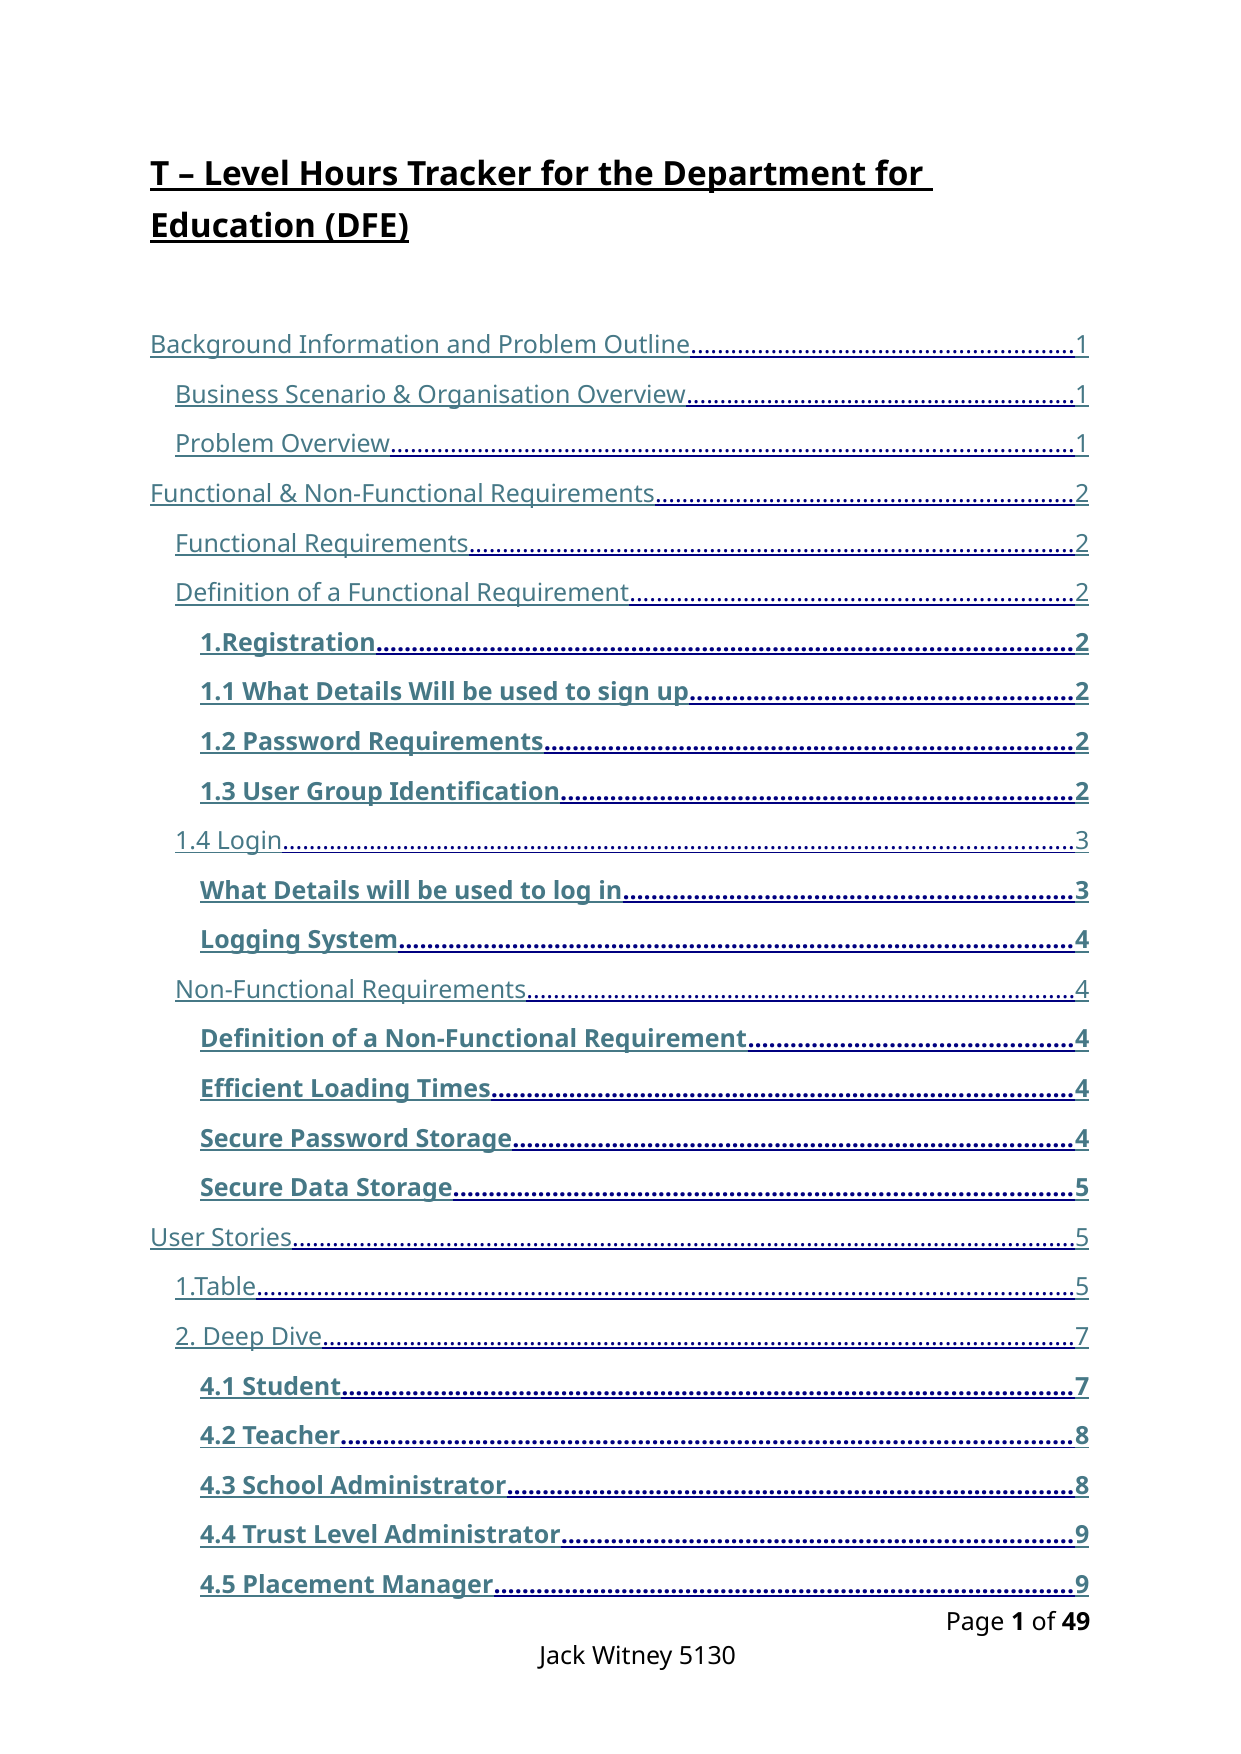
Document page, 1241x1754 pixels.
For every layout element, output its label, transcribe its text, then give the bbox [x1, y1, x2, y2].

text Efficient Loading Times 4 [200, 1071, 1090, 1105]
text Secure Password Storage 4 [200, 1120, 1090, 1154]
text 1.Table 5 [175, 1269, 1090, 1303]
text 4.5 Placement Manager 9 [200, 1566, 1090, 1601]
text Business Scenario & Organisation Overview 1 [175, 376, 1090, 411]
text What Details will be used to log in 3 [200, 872, 1090, 906]
text 1.1 What Details Will be used to sign up 2 [200, 674, 1090, 708]
text 4.2 Teacher 8 [200, 1418, 1090, 1452]
text Definition of a Non-Functional Requirement 4 [200, 1021, 1090, 1055]
text 4.4 Trust Level Administrator 9 [200, 1517, 1090, 1551]
text Non-Functional Requirements 4 [175, 971, 1090, 1006]
text Problem Overview 1 [175, 426, 1090, 460]
text 2. Deep Dive 7 [175, 1318, 1090, 1353]
text Background Information and Problem Outline 1 [150, 327, 1090, 361]
text T – Level Hours Tracker for the Department for Education (DFE) [150, 150, 1090, 248]
text 1.3 User Group Identification 2 [200, 773, 1090, 807]
text Secure Data Storage 5 [200, 1170, 1090, 1204]
text 4.3 School Administrator 8 [200, 1467, 1090, 1501]
text 1.Registration 2 [200, 624, 1090, 658]
text 4.1 Student 7 [200, 1368, 1090, 1402]
text 1.2 Password Requirements 2 [200, 723, 1090, 758]
text Functional & Non-Functional Requirements 2 [150, 476, 1090, 510]
text Logging System 4 [200, 922, 1090, 956]
text Definition of a Functional Requirement 2 [175, 575, 1090, 609]
text User Stories 5 [150, 1219, 1090, 1253]
text Functional Requirements 2 [175, 525, 1090, 559]
text 1.4 Login 3 [175, 823, 1090, 857]
